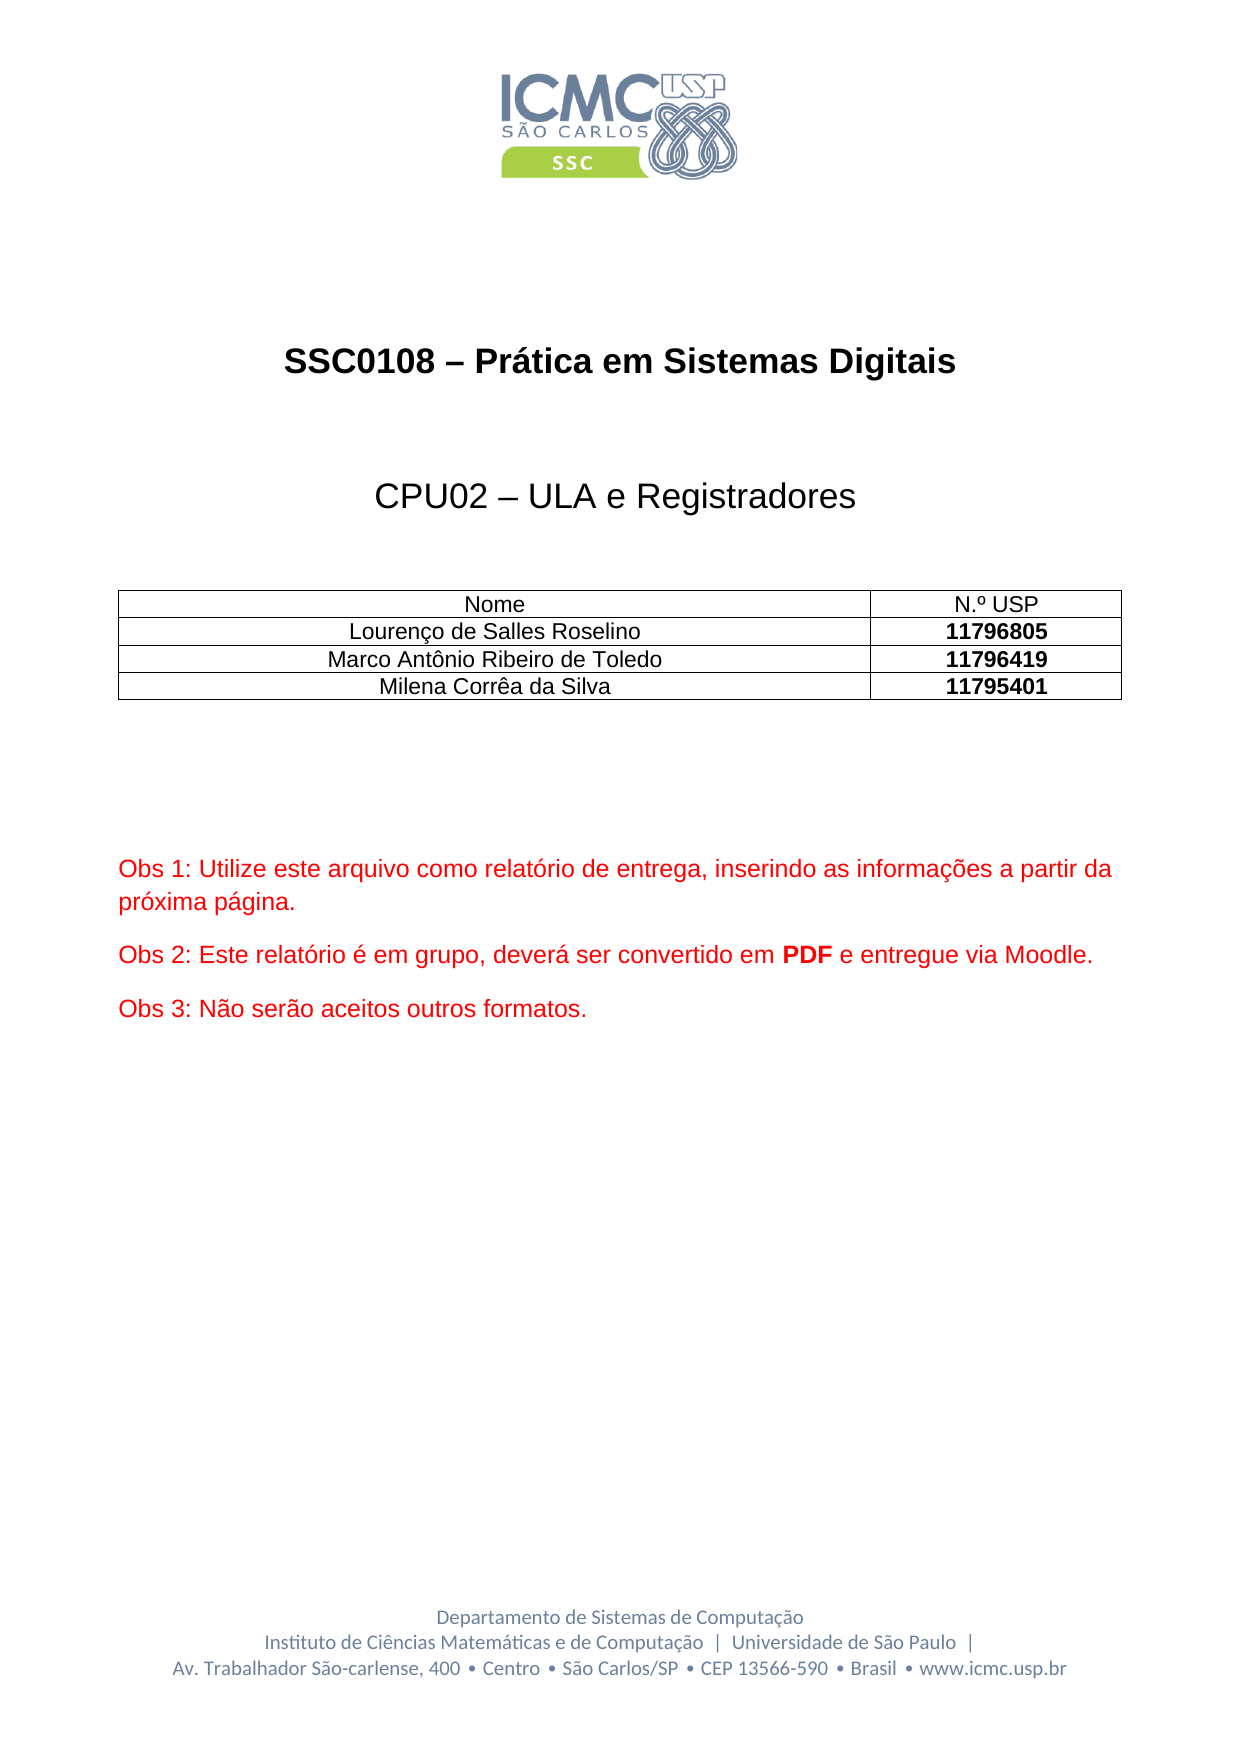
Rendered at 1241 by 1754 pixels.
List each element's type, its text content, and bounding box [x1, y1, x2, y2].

table_cell 11796805 [871, 618, 1121, 644]
table_header Nome [119, 591, 870, 617]
text Obs 3: Não serão aceitos outros formatos. [118, 994, 1122, 1023]
picture [501, 73, 738, 180]
table_cell Milena Corrêa da Silva [119, 673, 870, 699]
text CPU02 – ULA e Registradores [118, 475, 1122, 563]
text Obs 1: Utilize este arquivo como relatório de entrega, inserindo as informações a partir da próxima página. [118, 853, 1122, 915]
table_cell 11795401 [871, 673, 1121, 699]
table_header N.º USP [871, 591, 1121, 617]
table_cell Lourenço de Salles Roselino [119, 618, 870, 644]
text Obs 2: Este relatório é em grupo, deverá ser convertido em PDF e entregue via Moodle. [118, 940, 1122, 969]
text SSC0108 – Prática em Sistemas Digitais [118, 340, 1122, 381]
table_cell 11796419 [871, 646, 1121, 672]
table_cell Marco Antônio Ribeiro de Toledo [119, 646, 870, 672]
